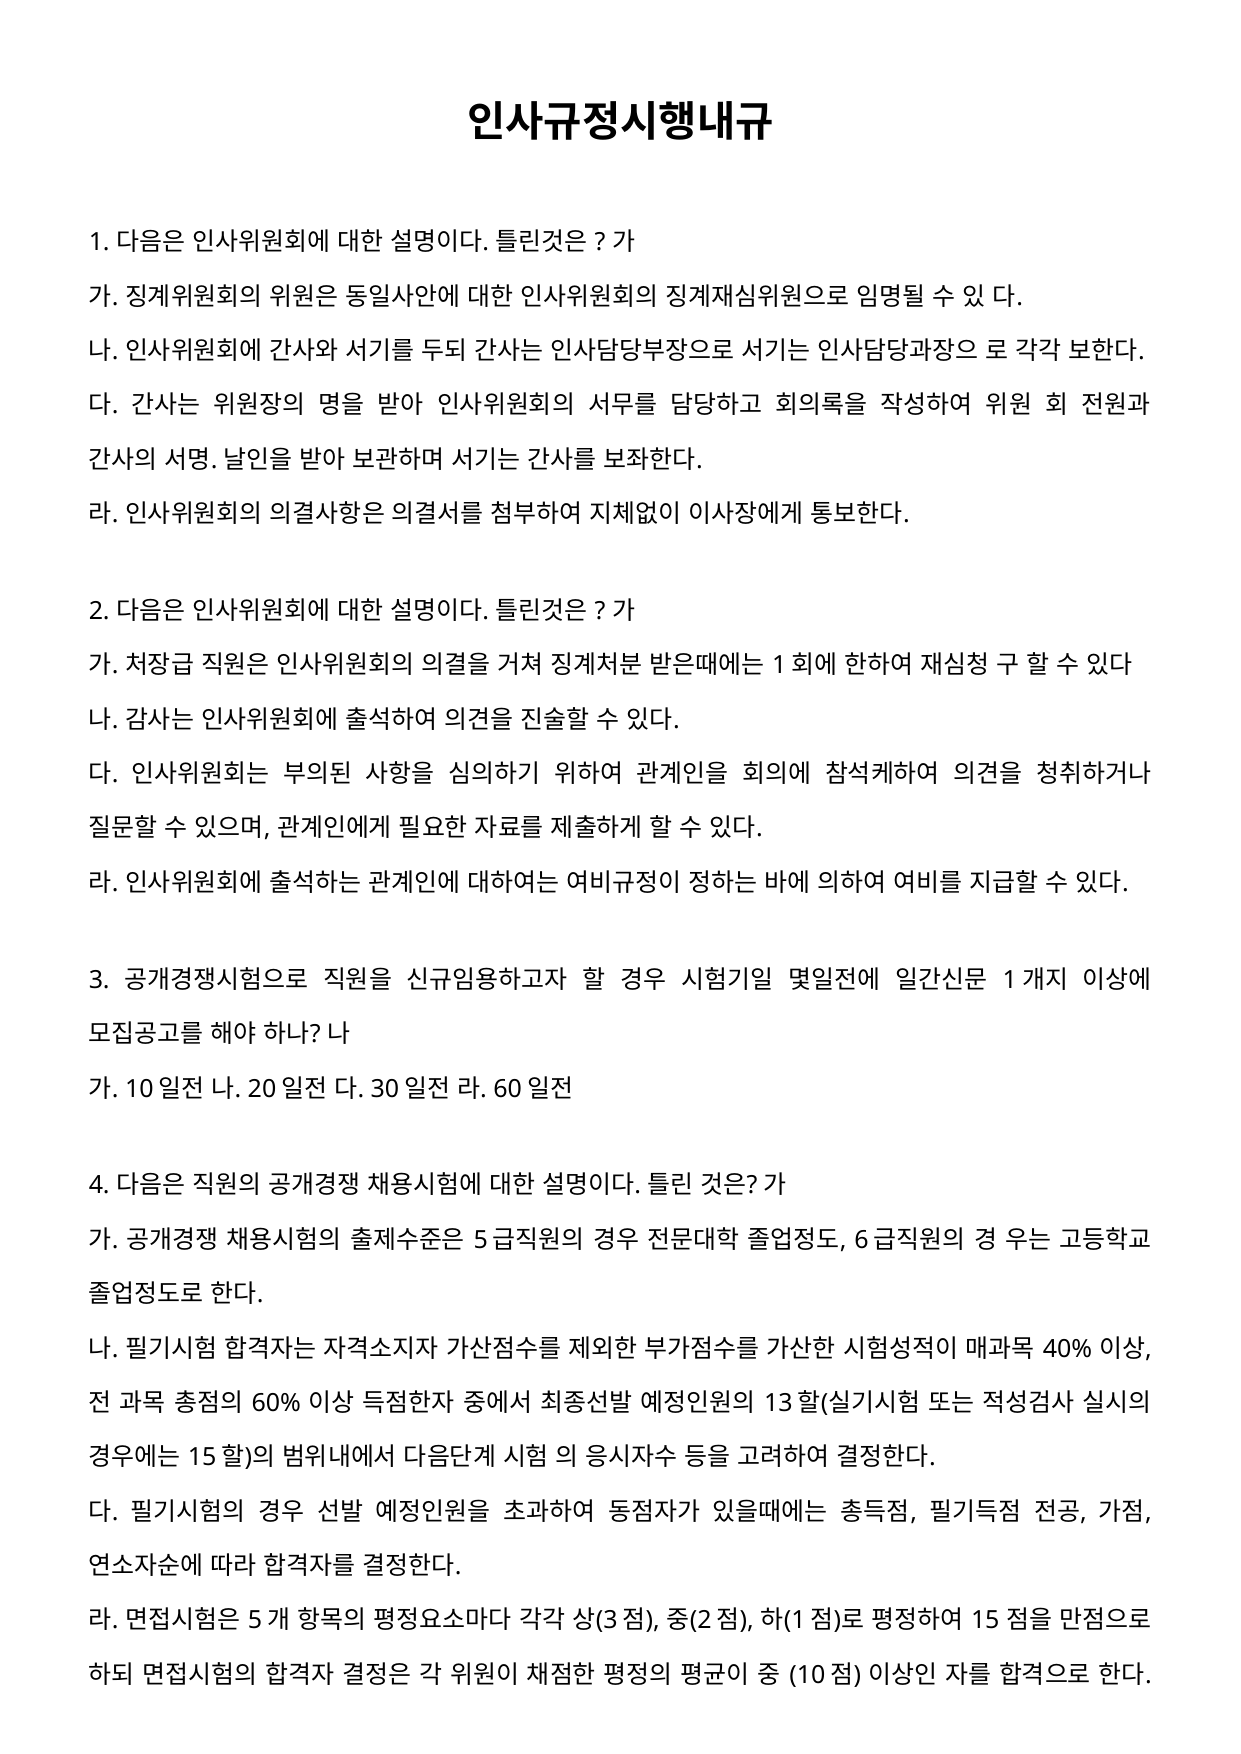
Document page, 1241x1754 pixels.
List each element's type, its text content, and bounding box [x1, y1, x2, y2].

text 라. 면접시험은 5개 항목의 평정요소마다 각각 상(3점), 중(2점), 하(1점)로 평정하여 15 점을 만점으로 하되 면접시험의 합격자 결정은 각 위원이 채점한 평정의 평균이 중 (10점) 이상인 자를 합격으로 한다. [88, 1600, 1152, 1691]
text 가. 공개경쟁 채용시험의 출제수준은 5급직원의 경우 전문대학 졸업정도, 6급직원의 경 우는 고등학교 졸업정도로 한다. [88, 1219, 1152, 1310]
text 가. 징계위원회의 위원은 동일사안에 대한 인사위원회의 징계재심위원으로 임명될 수 있 다. [88, 276, 1152, 312]
text 인사규정시행내규 [88, 88, 1152, 149]
text 가. 처장급 직원은 인사위원회의 의결을 거쳐 징계처분 받은때에는 1회에 한하여 재심청 구 할 수 있다 [88, 645, 1152, 681]
text 3. 공개경쟁시험으로 직원을 신규임용하고자 할 경우 시험기일 몇일전에 일간신문 1개지 이상에 모집공고를 해야 하나? 나 [88, 959, 1152, 1050]
text 가. 10일전 나. 20일전 다. 30일전 라. 60일전 [88, 1068, 1152, 1104]
text 2. 다음은 인사위원회에 대한 설명이다. 틀린것은 ? 가 [88, 590, 1152, 627]
text 라. 인사위원회에 출석하는 관계인에 대하여는 여비규정이 정하는 바에 의하여 여비를 지급할 수 있다. [88, 862, 1152, 898]
text 4. 다음은 직원의 공개경쟁 채용시험에 대한 설명이다. 틀린 것은? 가 [88, 1165, 1152, 1201]
text 다. 간사는 위원장의 명을 받아 인사위원회의 서무를 담당하고 회의록을 작성하여 위원 회 전원과 간사의 서명. 날인을 받아 보관하며 서기는 간사를 보좌한다. [88, 385, 1152, 475]
text 다. 인사위원회는 부의된 사항을 심의하기 위하여 관계인을 회의에 참석케하여 의견을 청취하거나 질문할 수 있으며, 관계인에게 필요한 자료를 제출하게 할 수 있다. [88, 753, 1152, 844]
text 나. 감사는 인사위원회에 출석하여 의견을 진술할 수 있다. [88, 699, 1152, 735]
text 1. 다음은 인사위원회에 대한 설명이다. 틀린것은 ? 가 [88, 222, 1152, 258]
text 나. 인사위원회에 간사와 서기를 두되 간사는 인사담당부장으로 서기는 인사담당과장으 로 각각 보한다. [88, 330, 1152, 367]
text 다. 필기시험의 경우 선발 예정인원을 초과하여 동점자가 있을때에는 총득점, 필기득점 전공, 가점, 연소자순에 따라 합격자를 결정한다. [88, 1491, 1152, 1582]
text 나. 필기시험 합격자는 자격소지자 가산점수를 제외한 부가점수를 가산한 시험성적이 매과목 40% 이상, 전 과목 총점의 60% 이상 득점한자 중에서 최종선발 예정인원의 13할(실기시험 또는 적성검사 실시의 경우에는 15할)의 범위내에서 다음단계 시험 의 응시자수 등을 고려하여 결정한다. [88, 1328, 1152, 1473]
text 라. 인사위원회의 의결사항은 의결서를 첨부하여 지체없이 이사장에게 통보한다. [88, 493, 1152, 530]
